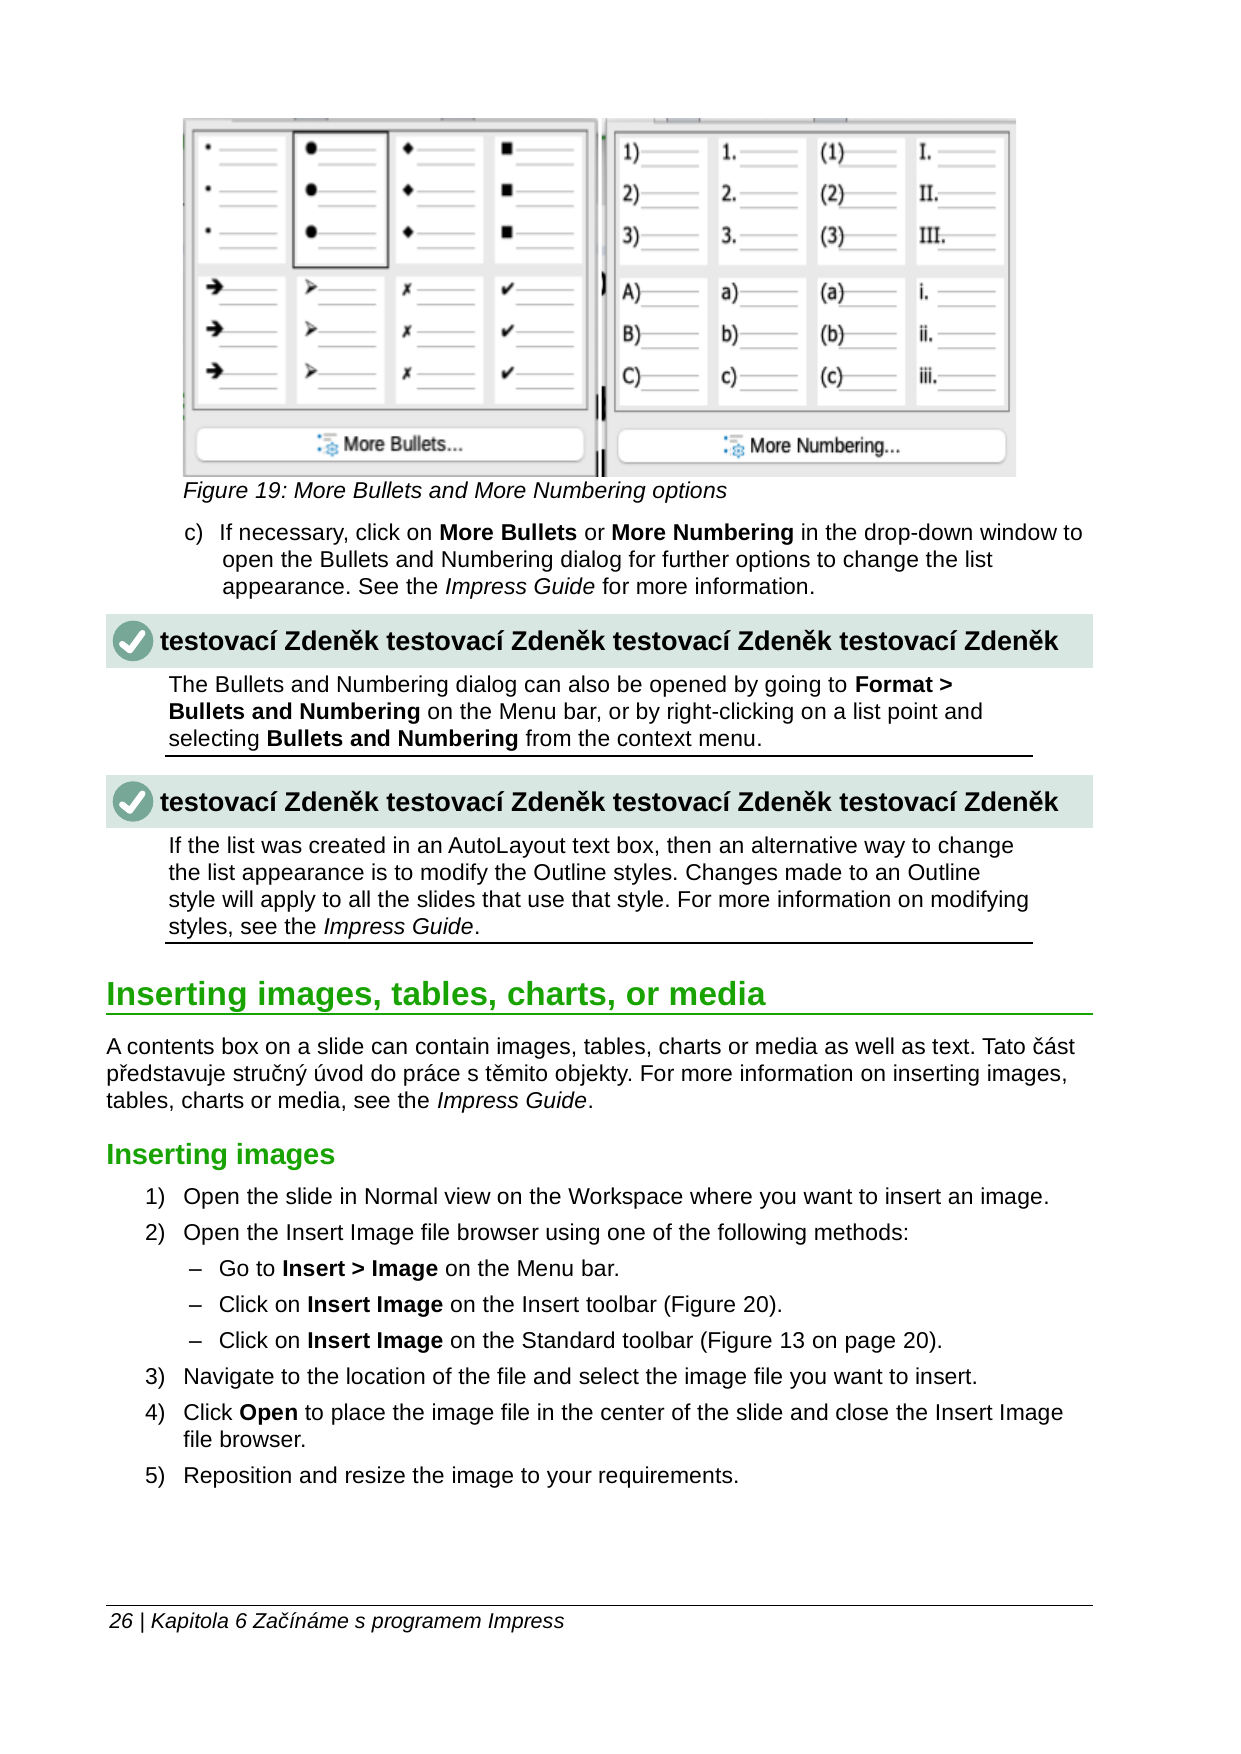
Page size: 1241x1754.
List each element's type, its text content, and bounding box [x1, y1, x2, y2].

list If necessary, click on More Bullets or More Numbering in the drop-down window to open the Bullets and Numbering dialog for further options to change the list appearance. See the Impress Guide for more information. [181, 515, 1093, 602]
list Reposition and resize the image to your requirements. [165, 1461, 1093, 1488]
list Open the slide in Normal view on the Workspace where you want to insert an image. [165, 1183, 1093, 1210]
picture [182, 118, 1017, 477]
text Figure 19: More Bullets and More Numbering options [183, 477, 1016, 503]
list Open the Insert Image file browser using one of the following methods: [165, 1218, 1093, 1246]
list Navigate to the location of the file and select the image file you want to insert. [165, 1362, 1093, 1389]
subtitle testovací Zdeněk testovací Zdeněk testovací Zdeněk testovací Zdeněk [106, 775, 1093, 828]
text If the list was created in an AutoLayout text box, then an alternative way to change the list appearance is to modify the Outline styles. Changes made to an Outline style will apply to all the slides that use that style. For more information on modifying styles, see the Impress Guide. [165, 828, 1033, 942]
subtitle Inserting images, tables, charts, or media [106, 974, 1093, 1013]
list Click on Insert Image on the Standard toolbar (Figure 13 on page 17). [189, 1326, 1093, 1353]
list Go to Insert > Image on the Menu bar. [189, 1254, 1093, 1282]
list Click Open to place the image file in the center of the slide and close the Insert Image file browser. [165, 1398, 1093, 1452]
text The Bullets and Numbering dialog can also be opened by going to Format > Bullets and Numbering on the Menu bar, or by right-clicking on a list point and selecting Bullets and Numbering from the context menu. [165, 668, 1033, 755]
subtitle testovací Zdeněk testovací Zdeněk testovací Zdeněk testovací Zdeněk [106, 614, 1093, 668]
text A contents box on a slide can contain images, tables, charts or media as well as text. Tato část představuje stručný úvod do práce s těmito objekty. For more information on inserting images, tables, charts or media, see the Impress Guide. [106, 1032, 1093, 1114]
subtitle Inserting images [106, 1137, 1093, 1171]
list Click on Insert Image on the Insert toolbar (Figure 20). [189, 1290, 1093, 1317]
